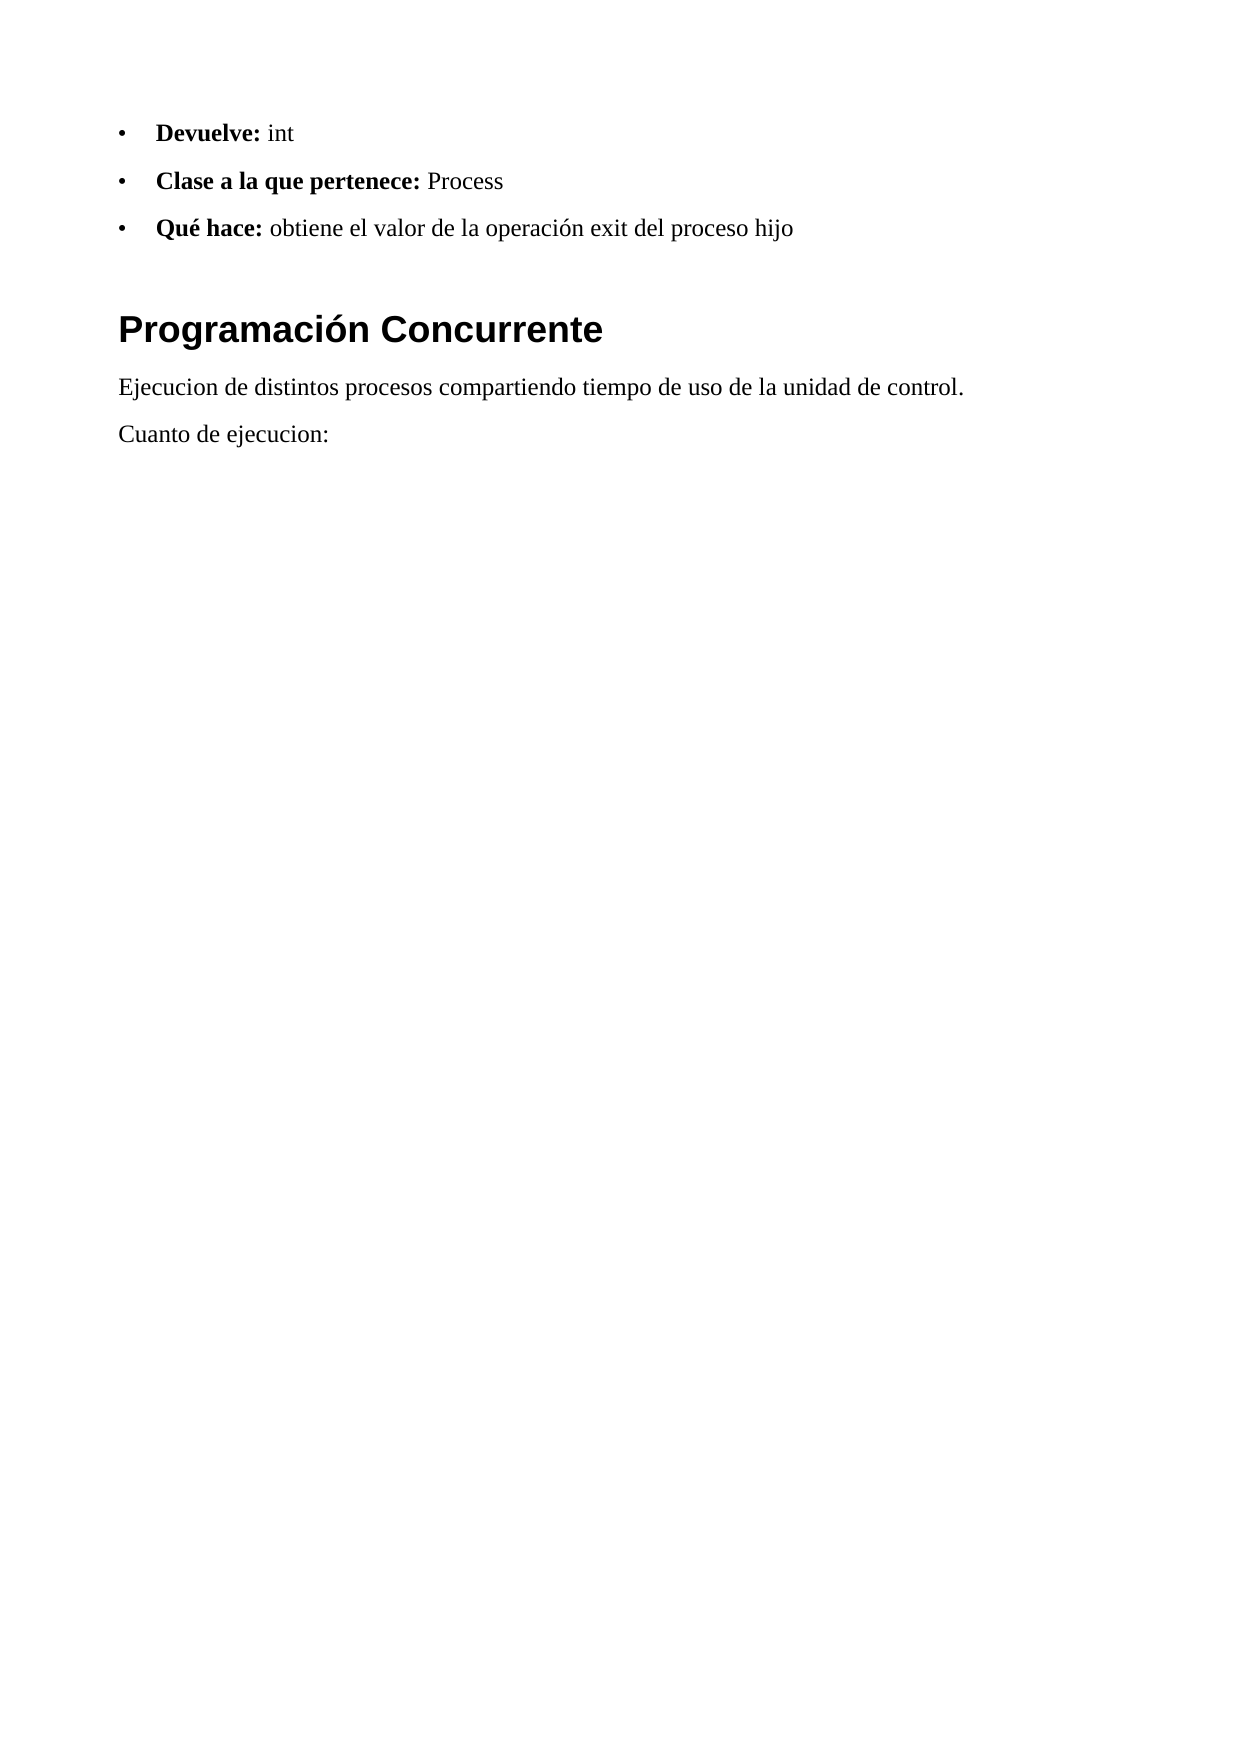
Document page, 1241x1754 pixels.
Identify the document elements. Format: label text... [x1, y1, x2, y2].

list Qué hace: obtiene el valor de la operación exit del proceso hijo [81, 213, 1122, 242]
text Ejecucion de distintos procesos compartiendo tiempo de uso de la unidad de control. [118, 372, 1122, 401]
list Devuelve: int [81, 118, 1122, 147]
text Programación Concurrente [118, 308, 1122, 351]
list Clase a la que pertenece: Process [81, 166, 1122, 194]
text Cuanto de ejecucion: [118, 419, 1122, 448]
